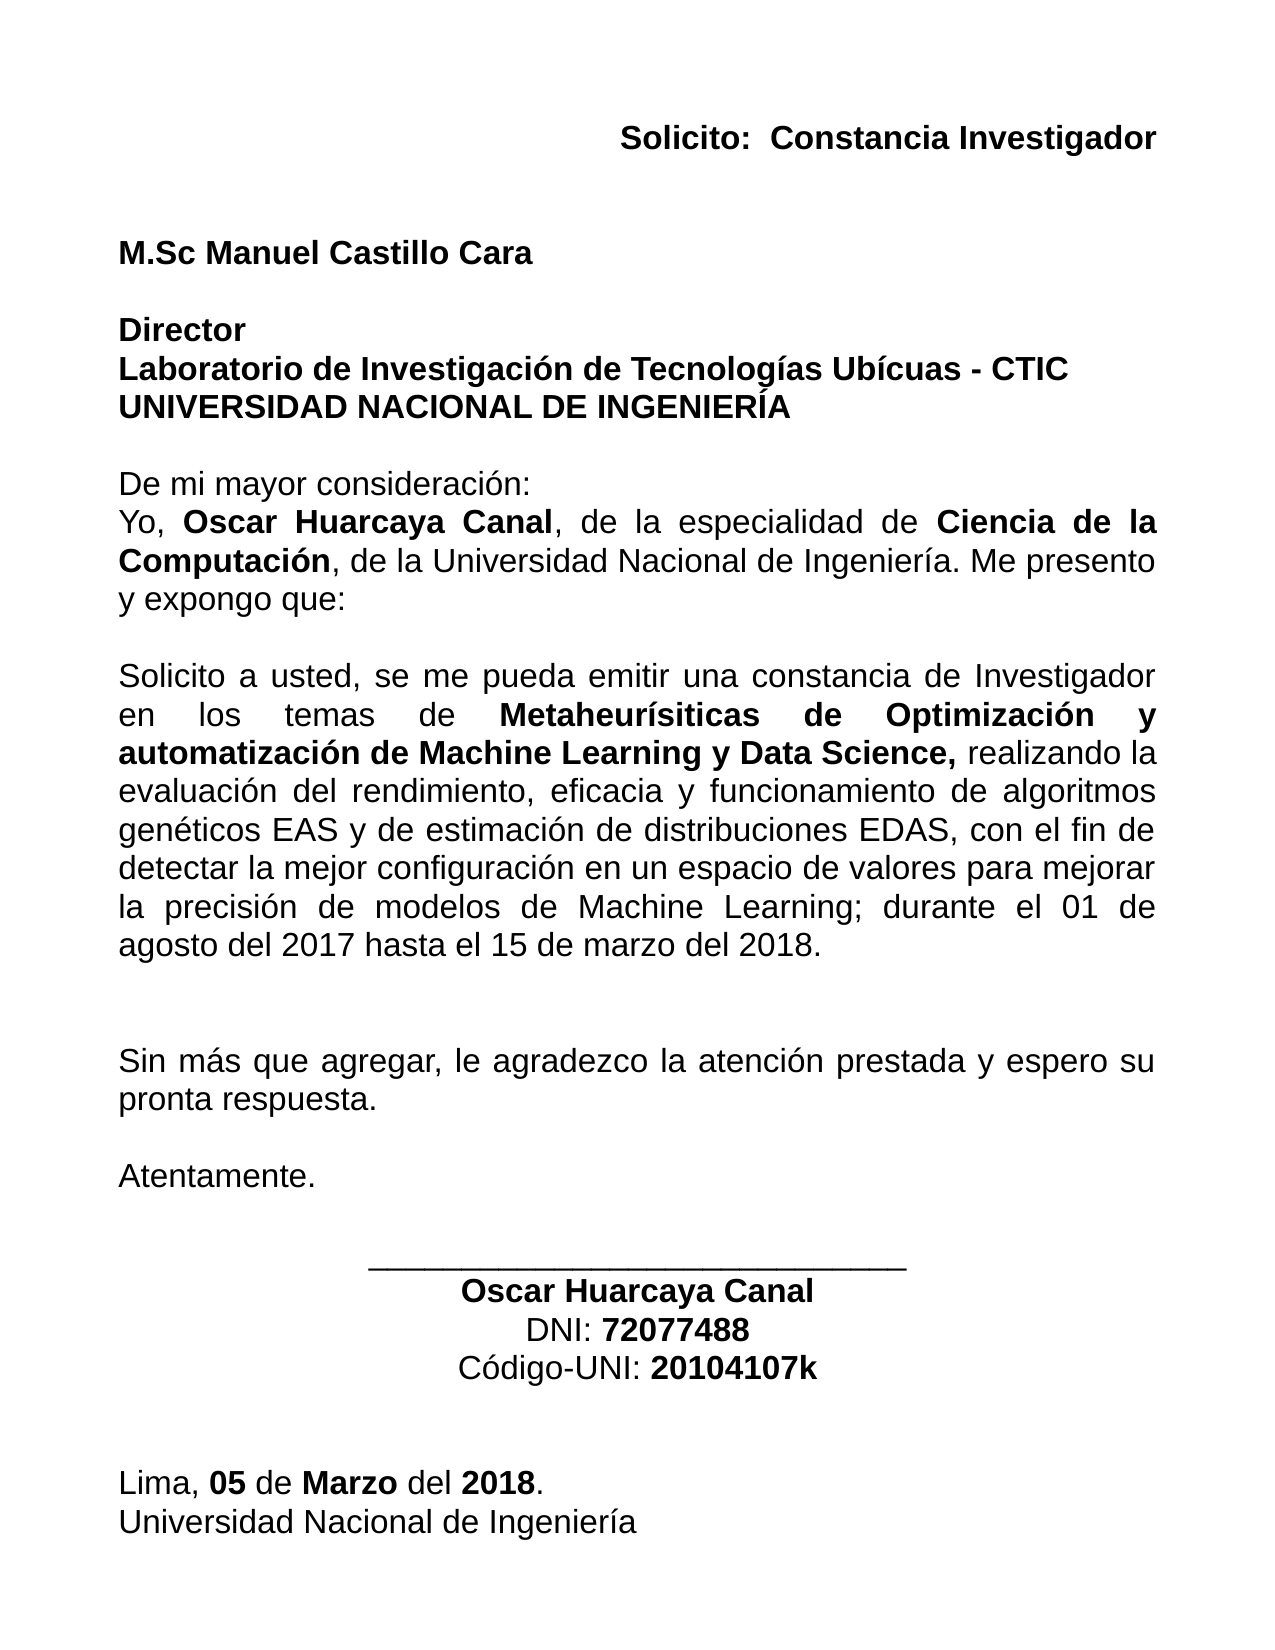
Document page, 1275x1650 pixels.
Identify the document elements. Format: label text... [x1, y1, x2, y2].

text Oscar Huarcaya Canal [118, 1271, 1157, 1310]
text Atentamente. [118, 1156, 1157, 1194]
text De mi mayor consideración: [118, 464, 1157, 502]
text UNIVERSIDAD NACIONAL DE INGENIERÍA [118, 387, 1157, 426]
text DNI: 72077488 [118, 1310, 1157, 1348]
text Código-UNI: 20104107k [118, 1348, 1157, 1387]
text Laboratorio de Investigación de Tecnologías Ubícuas - CTIC [118, 349, 1157, 387]
text Director [118, 310, 1157, 349]
text Solicito: Constancia Investigador [118, 118, 1157, 157]
text Yo, Oscar Huarcaya Canal, de la especialidad de Ciencia de la Computación, de la Universidad Nacional de Ingeniería. Me presento y expongo que: [118, 502, 1157, 618]
text Sin más que agregar, le agradezco la atención prestada y espero su pronta respuesta. [118, 1041, 1157, 1117]
text M.Sc Manuel Castillo Cara [118, 233, 1157, 272]
text Solicito a usted, se me pueda emitir una constancia de Investigador en los temas de Metaheurísiticas de Optimización y automatización de Machine Learning y Data Science, realizando la evaluación del rendimiento, eficacia y funcionamiento de algoritmos genéticos EAS y de estimación de distribuciones EDAS, con el fin de detectar la mejor configuración en un espacio de valores para mejorar la precisión de modelos de Machine Learning; durante el 01 de agosto del 2017 hasta el 15 de marzo del 2018. [118, 656, 1157, 964]
text _____________________________ [118, 1233, 1157, 1271]
text Universidad Nacional de Ingeniería [118, 1502, 1157, 1540]
text Lima, 05 de Marzo del 2018. [118, 1463, 1157, 1502]
